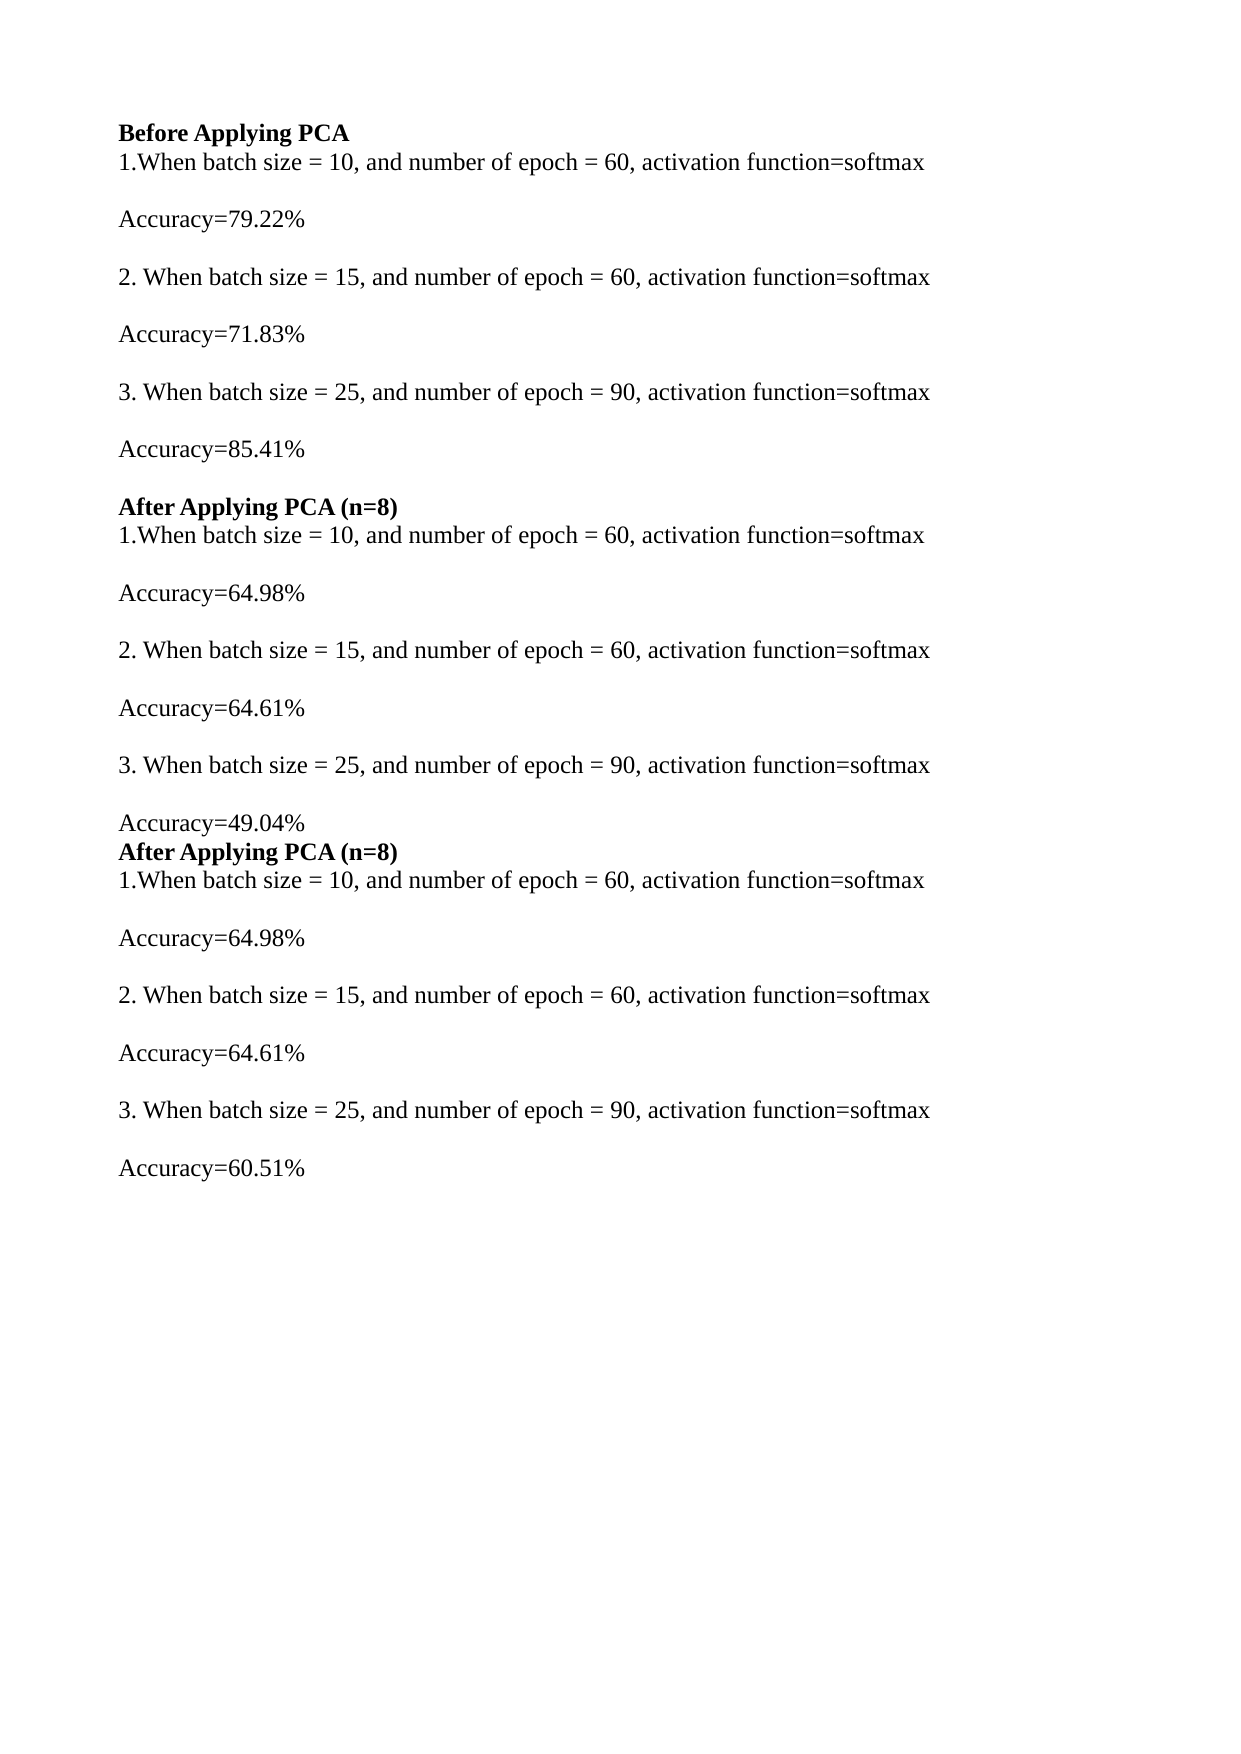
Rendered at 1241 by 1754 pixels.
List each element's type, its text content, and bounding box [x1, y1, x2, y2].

text 3. When batch size = 25, and number of epoch = 90, activation function=softmax [118, 377, 1122, 406]
text 1.When batch size = 10, and number of epoch = 60, activation function=softmax [118, 866, 1122, 894]
text Accuracy=85.41% [118, 434, 1122, 463]
text 2. When batch size = 15, and number of epoch = 60, activation function=softmax [118, 262, 1122, 291]
text Accuracy=64.61% [118, 693, 1122, 722]
text 1.When batch size = 10, and number of epoch = 60, activation function=softmax [118, 147, 1122, 176]
text Accuracy=49.04% [118, 808, 1122, 837]
text 2. When batch size = 15, and number of epoch = 60, activation function=softmax [118, 636, 1122, 664]
text 3. When batch size = 25, and number of epoch = 90, activation function=softmax [118, 1096, 1122, 1124]
text Accuracy=79.22% [118, 204, 1122, 233]
text Accuracy=64.98% [118, 923, 1122, 952]
text Before Applying PCA [118, 118, 1122, 147]
text Accuracy=60.51% [118, 1153, 1122, 1182]
text Accuracy=64.98% [118, 578, 1122, 607]
text Accuracy=71.83% [118, 319, 1122, 348]
text 2. When batch size = 15, and number of epoch = 60, activation function=softmax [118, 981, 1122, 1009]
text After Applying PCA (n=8) [118, 492, 1122, 521]
text After Applying PCA (n=8) [118, 837, 1122, 866]
text Accuracy=64.61% [118, 1038, 1122, 1067]
text 1.When batch size = 10, and number of epoch = 60, activation function=softmax [118, 521, 1122, 549]
text 3. When batch size = 25, and number of epoch = 90, activation function=softmax [118, 751, 1122, 779]
